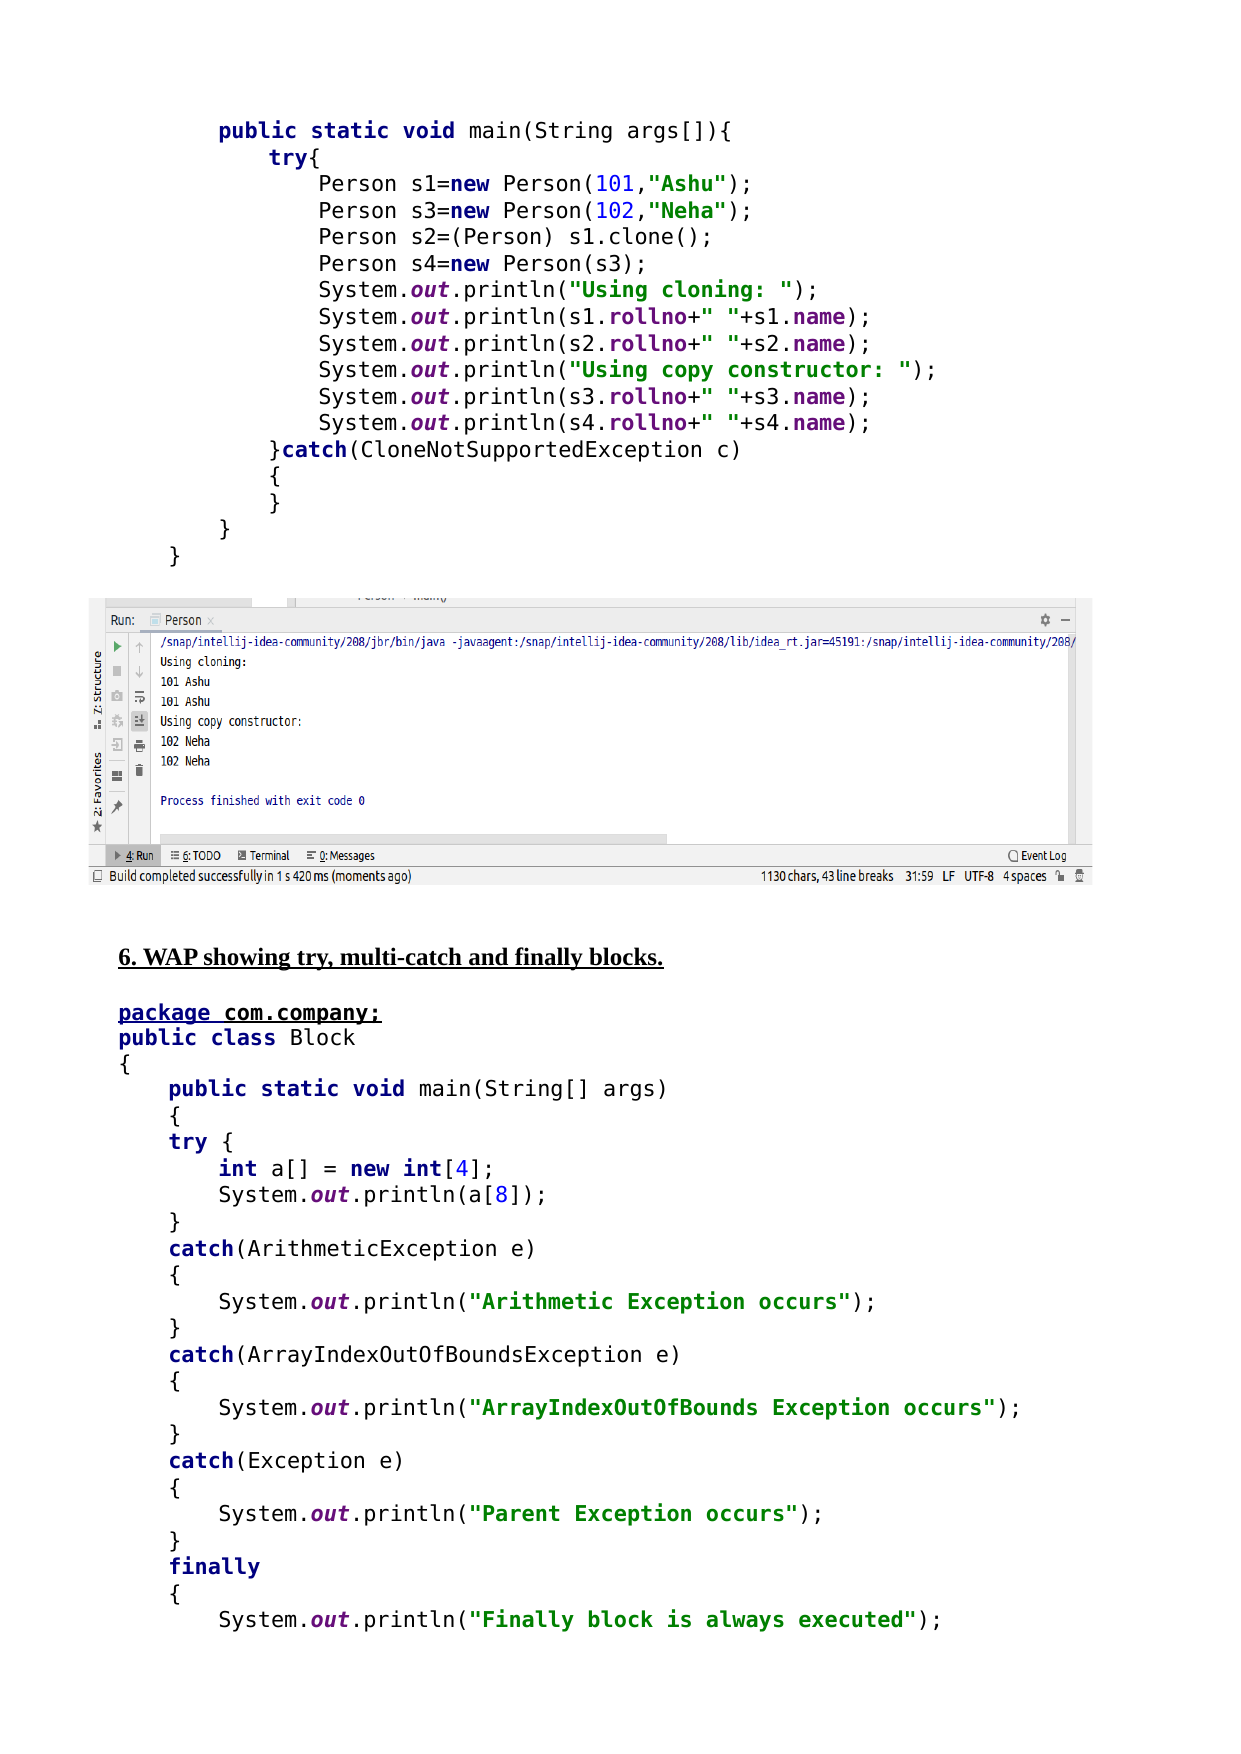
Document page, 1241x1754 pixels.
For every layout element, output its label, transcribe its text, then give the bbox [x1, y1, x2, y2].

text System.out.println(s1.rollno+" "+s1.name); [118, 304, 1122, 331]
text } [118, 1528, 1122, 1554]
text package com.company; [118, 1000, 1122, 1025]
text catch(ArithmeticException e) [118, 1236, 1122, 1262]
text } [118, 517, 1122, 543]
text Person s1=new Person(101,"Ashu"); [118, 171, 1122, 198]
text System.out.println("Finally block is always executed"); [118, 1607, 1122, 1634]
text System.out.println(s2.rollno+" "+s2.name); [118, 331, 1122, 357]
text } [118, 1209, 1122, 1236]
text { [118, 463, 1122, 490]
text try{ [118, 145, 1122, 171]
text 6. WAP showing try, multi-catch and finally blocks. [118, 942, 1122, 971]
text public static void main(String args[]){ [118, 118, 1122, 145]
text int a[] = new int[4]; [118, 1156, 1122, 1182]
text catch(Exception e) [118, 1448, 1122, 1475]
text } [118, 1422, 1122, 1448]
text System.out.println("Parent Exception occurs"); [118, 1501, 1122, 1528]
text Person s4=new Person(s3); [118, 251, 1122, 277]
text System.out.println(s4.rollno+" "+s4.name); [118, 410, 1122, 437]
text { [118, 1581, 1122, 1607]
text { [118, 1051, 1122, 1076]
picture [88, 598, 1093, 884]
text System.out.println(s3.rollno+" "+s3.name); [118, 384, 1122, 410]
text System.out.println("Arithmetic Exception occurs"); [118, 1289, 1122, 1315]
text { [118, 1262, 1122, 1289]
text finally [118, 1554, 1122, 1581]
text } [118, 543, 1122, 570]
text try { [118, 1129, 1122, 1156]
text Person s3=new Person(102,"Neha"); [118, 198, 1122, 224]
text public class Block [118, 1025, 1122, 1051]
text public static void main(String[] args) [118, 1076, 1122, 1103]
text catch(ArrayIndexOutOfBoundsException e) [118, 1342, 1122, 1368]
text System.out.println("Using cloning: "); [118, 277, 1122, 304]
text { [118, 1103, 1122, 1129]
text }catch(CloneNotSupportedException c) [118, 437, 1122, 463]
text } [118, 1315, 1122, 1342]
text { [118, 1475, 1122, 1501]
text Person s2=(Person) s1.clone(); [118, 224, 1122, 251]
text } [118, 490, 1122, 517]
text { [118, 1368, 1122, 1395]
text System.out.println(a[8]); [118, 1182, 1122, 1209]
text System.out.println("ArrayIndexOutOfBounds Exception occurs"); [118, 1395, 1122, 1422]
text System.out.println("Using copy constructor: "); [118, 357, 1122, 384]
